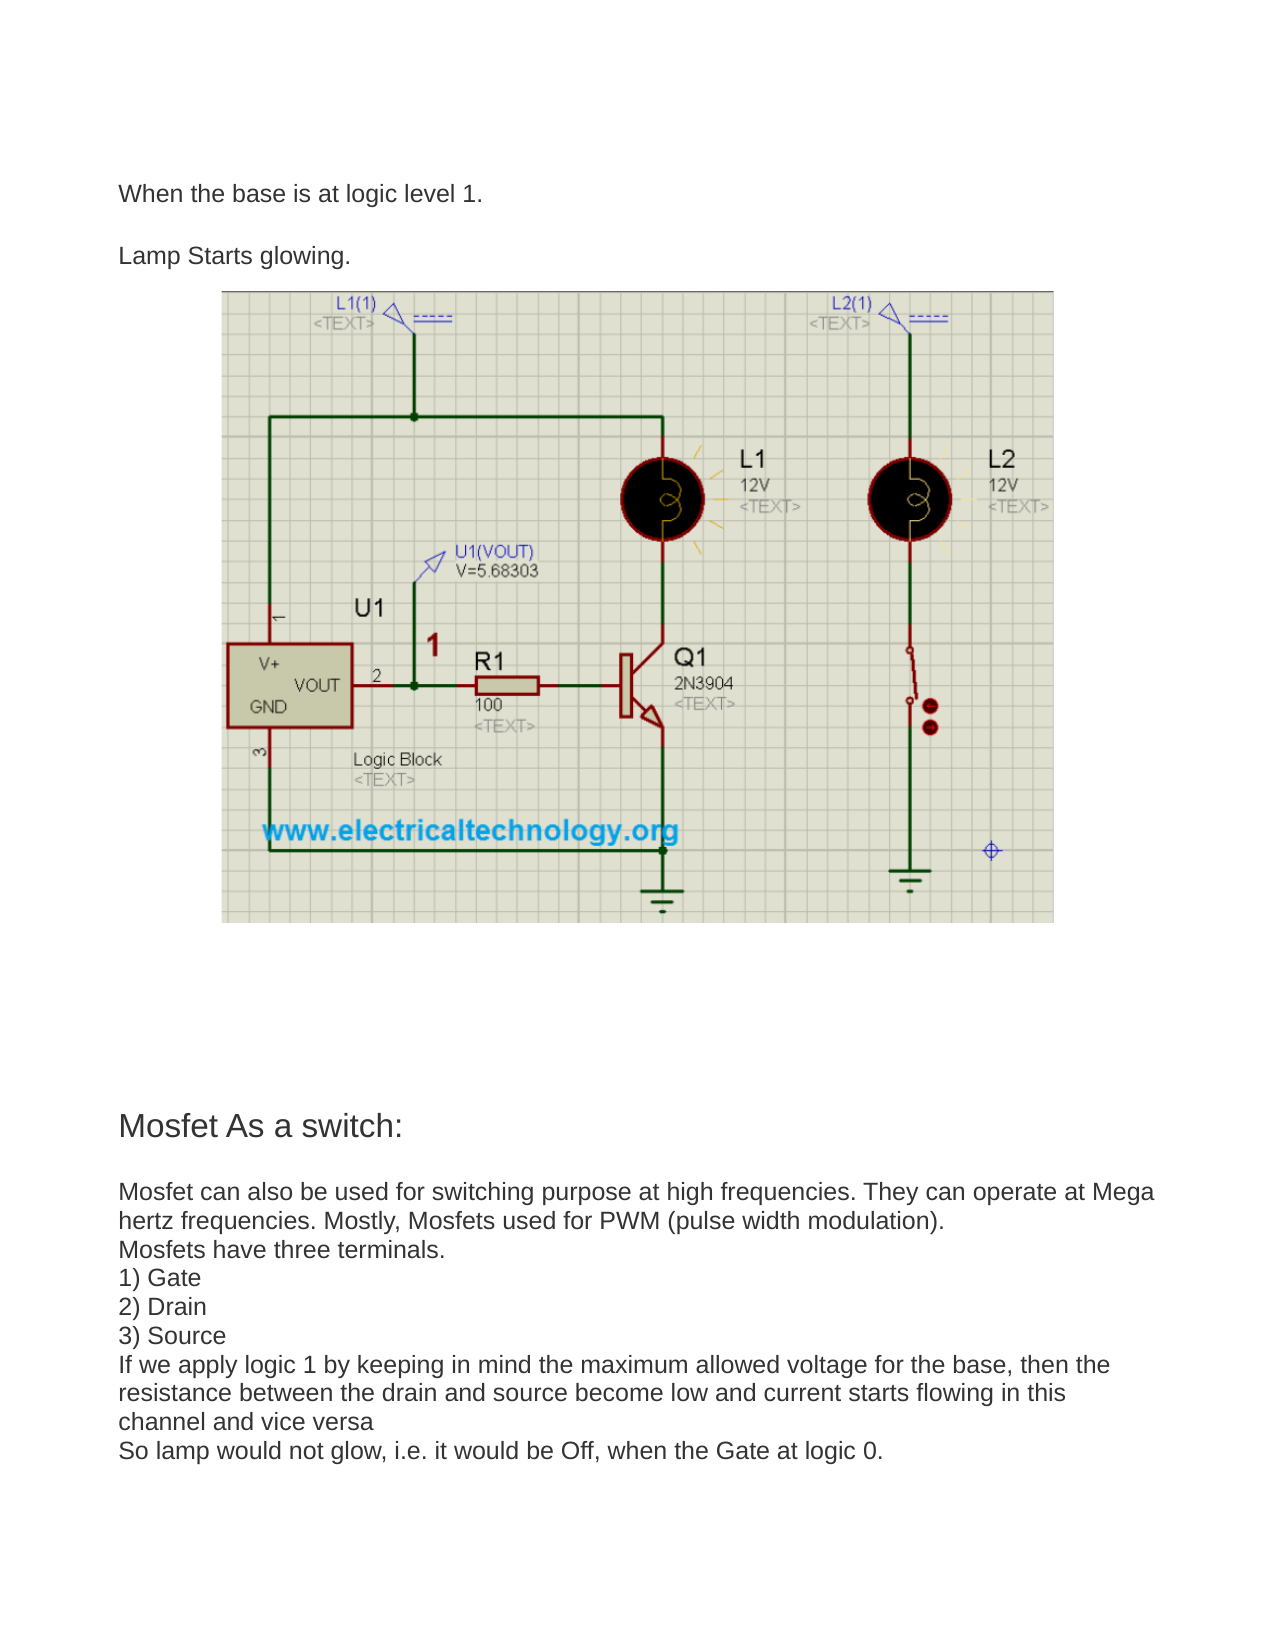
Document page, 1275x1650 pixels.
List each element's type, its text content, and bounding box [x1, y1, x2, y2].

text Lamp Starts glowing. [118, 241, 1157, 269]
text Mosfet can also be used for switching purpose at high frequencies. They can operate at Mega hertz frequencies. Mostly, Mosfets used for PWM (pulse width modulation). [118, 1177, 1157, 1234]
text 3) Source [118, 1321, 1157, 1349]
text If we apply logic 1 by keeping in mind the maximum allowed voltage for the base, then the resistance between the drain and source become low and current starts flowing in this channel and vice versa [118, 1349, 1157, 1436]
text 2) Drain [118, 1292, 1157, 1321]
text 1) Gate [118, 1263, 1157, 1292]
picture [221, 291, 1054, 923]
text When the base is at logic level 1. [118, 179, 1157, 208]
text So lamp would not glow, i.e. it would be Off, when the Gate at logic 0. [118, 1436, 1157, 1464]
text Mosfet As a switch: [118, 1106, 1157, 1144]
text Mosfets have three terminals. [118, 1234, 1157, 1263]
